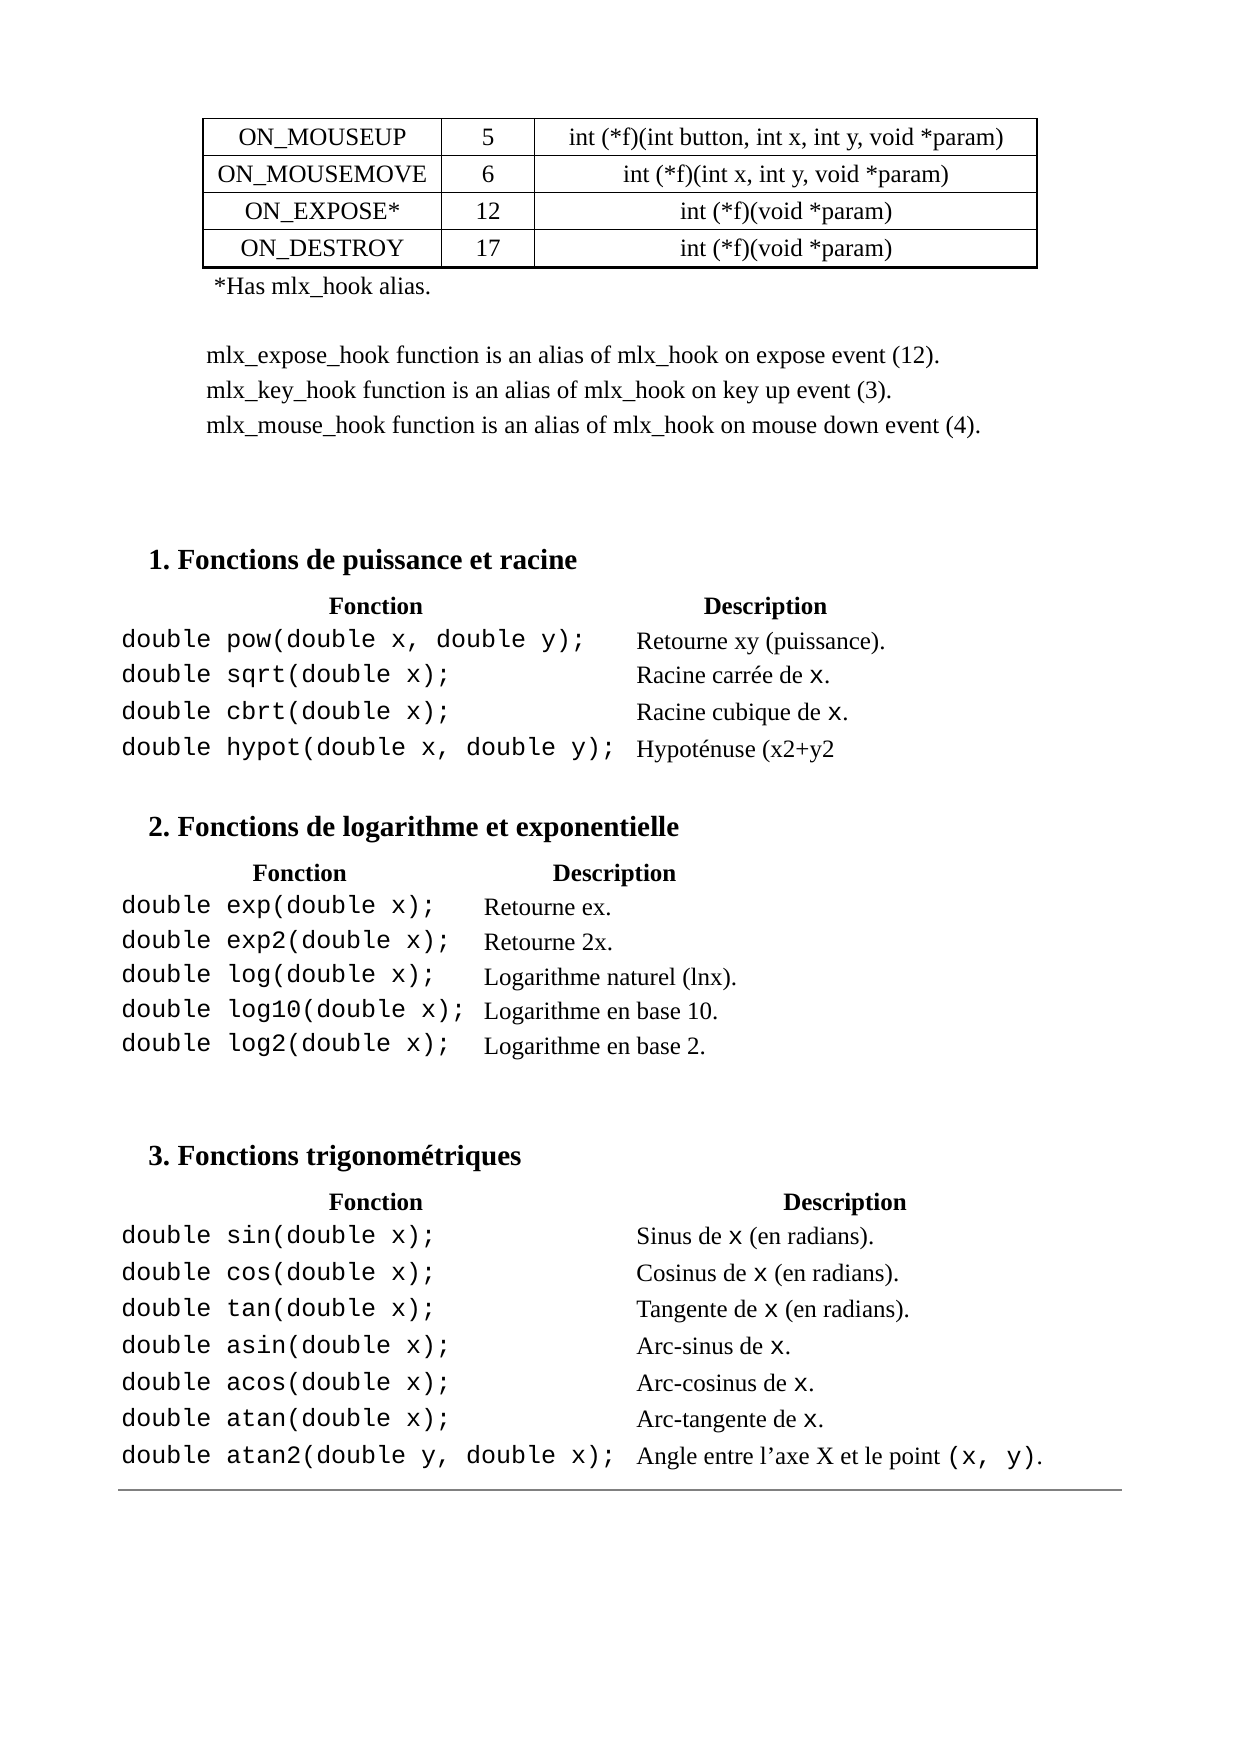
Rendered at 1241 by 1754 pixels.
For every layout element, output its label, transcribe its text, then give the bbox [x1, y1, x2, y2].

table_cell int (*f)(int button, int x, int y, void *param) [535, 119, 1036, 155]
table_cell double sin(double x); [118, 1218, 633, 1255]
table_cell 17 [442, 230, 534, 266]
table_cell double log(double x); [118, 959, 481, 993]
table_cell double log2(double x); [118, 1028, 481, 1062]
table_cell int (*f)(void *param) [535, 230, 1036, 266]
subtitle 🔹 3. Fonctions trigonométriques [118, 1138, 1122, 1171]
table_cell [119, 470, 620, 499]
table_cell Racine carrée de x. [633, 658, 897, 694]
table_cell [620, 442, 1122, 470]
table_cell Retourne ex. [481, 890, 748, 924]
table_header Description [633, 589, 897, 623]
table_cell double exp(double x); [118, 890, 481, 924]
table_cell double pow(double x, double y); [118, 623, 633, 658]
table_cell Tangente de x (en radians). [633, 1292, 1057, 1328]
table_cell ON_MOUSEUP [204, 119, 441, 155]
table_cell mlx_expose_hook function is an alias of mlx_hook on expose event (12). [203, 338, 1037, 372]
table_cell [535, 303, 1037, 338]
table_cell int (*f)(void *param) [535, 193, 1036, 229]
table_header Description [633, 1184, 1057, 1218]
table_cell Logarithme naturel (lnx). [481, 959, 748, 993]
table_cell int (*f)(int x, int y, void *param) [535, 156, 1036, 192]
table_cell mlx_mouse_hook function is an alias of mlx_hook on mouse down event (4). [203, 407, 1037, 441]
table_cell 6 [442, 156, 534, 192]
table_cell double sqrt(double x); [118, 658, 633, 694]
table_cell [620, 470, 1122, 499]
table_cell double log10(double x); [118, 993, 481, 1028]
table_cell [203, 303, 441, 338]
table_cell Arc-sinus de x. [633, 1328, 1057, 1365]
table_cell double atan(double x); [118, 1402, 633, 1438]
table_cell double acos(double x); [118, 1365, 633, 1402]
table_cell *Has mlx_hook alias. [203, 269, 441, 303]
table_cell Arc-tangente de x. [633, 1402, 1057, 1438]
table_cell [441, 269, 534, 303]
table_cell [119, 442, 620, 470]
table_cell Retourne xy (puissance). [633, 623, 897, 658]
table_cell double exp2(double x); [118, 924, 481, 959]
table_cell double cbrt(double x); [118, 694, 633, 731]
table_cell Logarithme en base 10. [481, 993, 748, 1028]
table_header Fonction [118, 1184, 633, 1218]
table_cell Cosinus de x (en radians). [633, 1255, 1057, 1292]
table_cell double hypot(double x, double y); [118, 731, 633, 766]
table_cell 5 [442, 119, 534, 155]
table_cell double asin(double x); [118, 1328, 633, 1365]
table_cell [535, 269, 1037, 303]
table_cell 12 [442, 193, 534, 229]
table_cell Hypoténuse (x2+y2 [633, 731, 897, 766]
table_cell Angle entre l’axe X et le point (x, y). [633, 1438, 1057, 1475]
table_cell ON_DESTROY [204, 230, 441, 266]
table_cell Arc-cosinus de x. [633, 1365, 1057, 1402]
table_header Fonction [118, 855, 481, 889]
table_cell Sinus de x (en radians). [633, 1218, 1057, 1255]
subtitle 🔹 1. Fonctions de puissance et racine [118, 542, 1122, 576]
table_cell Racine cubique de x. [633, 694, 897, 731]
subtitle 🔹 2. Fonctions de logarithme et exponentielle [118, 809, 1122, 842]
table_cell double atan2(double y, double x); [118, 1438, 633, 1475]
table_cell ON_MOUSEMOVE [204, 156, 441, 192]
table_header Fonction [118, 589, 633, 623]
table_cell double tan(double x); [118, 1292, 633, 1328]
table_cell mlx_key_hook function is an alias of mlx_hook on key up event (3). [203, 372, 1037, 407]
table_cell [119, 118, 1122, 442]
table_cell ON_EXPOSE* [204, 193, 441, 229]
table_header Description [481, 855, 748, 889]
table_cell double cos(double x); [118, 1255, 633, 1292]
table_cell Logarithme en base 2. [481, 1028, 748, 1062]
table_cell [441, 303, 534, 338]
table_cell Retourne 2x. [481, 924, 748, 959]
